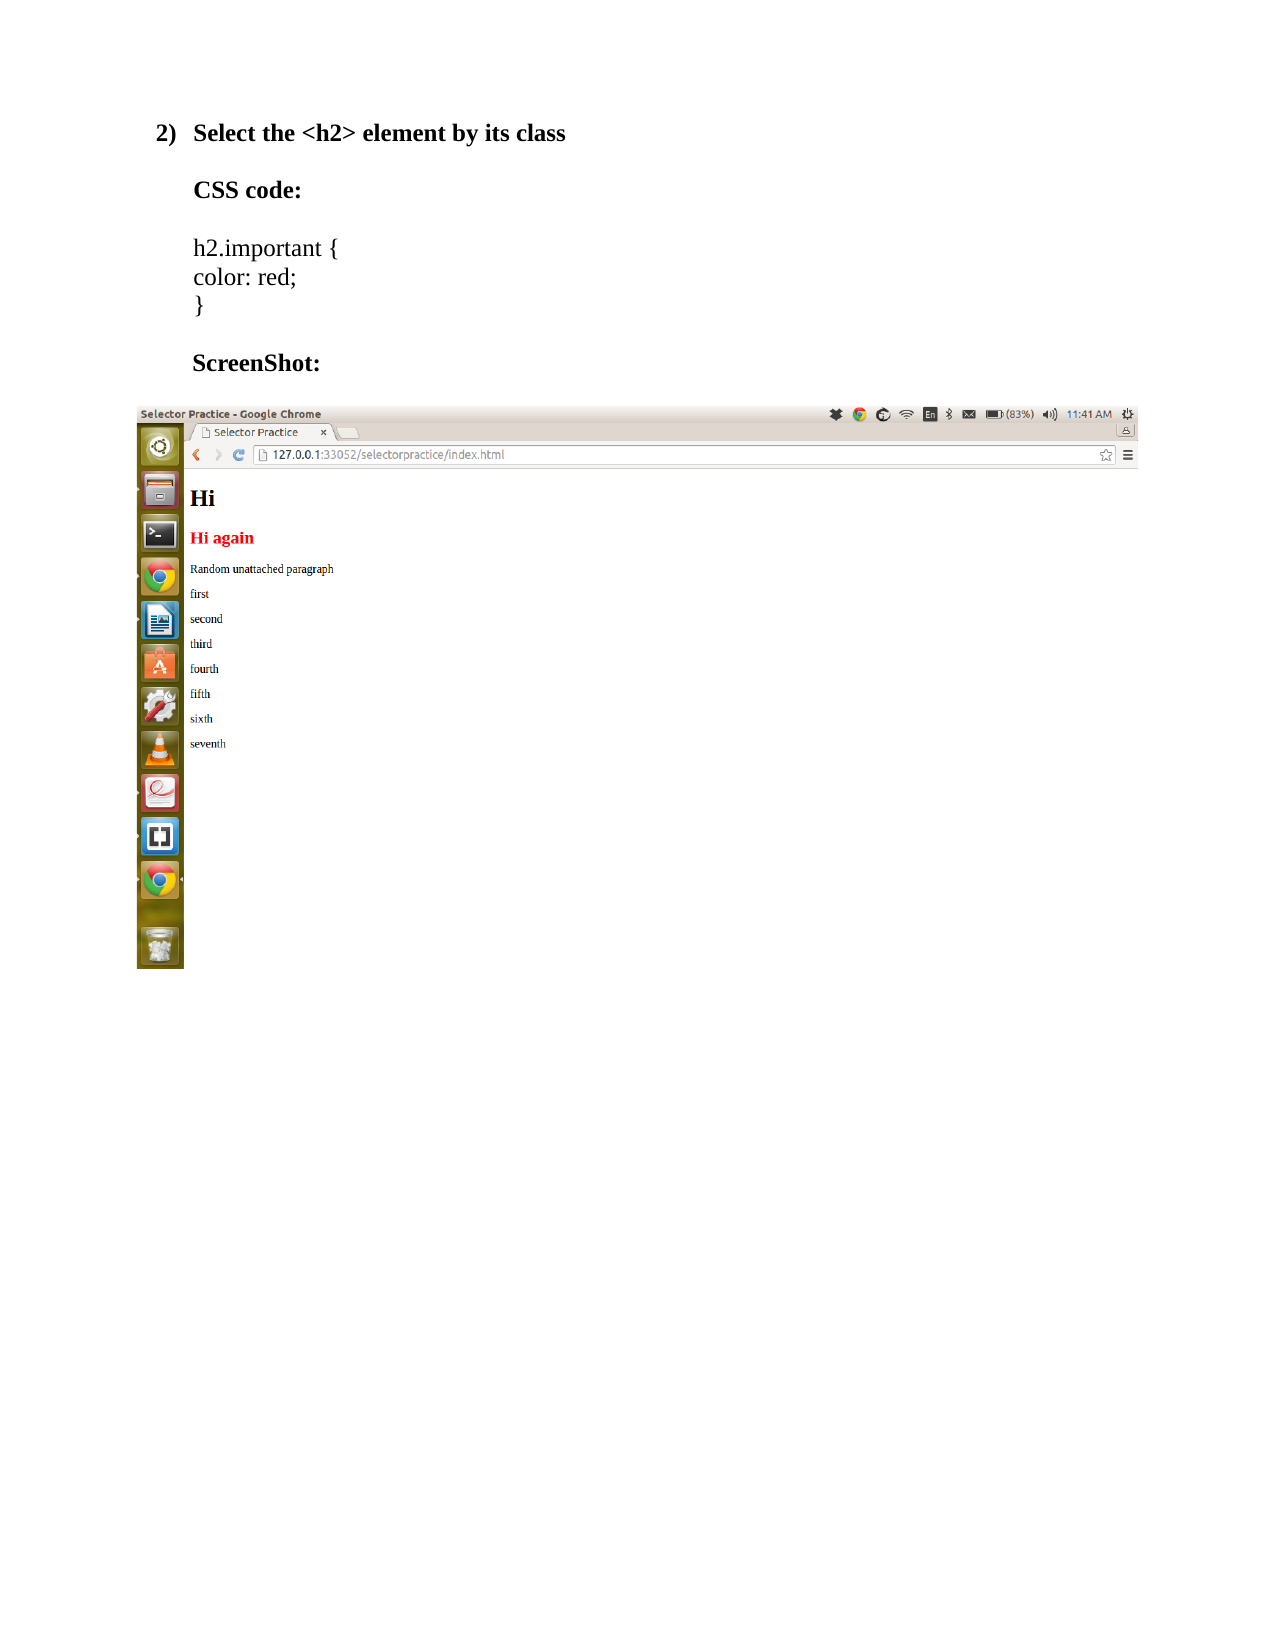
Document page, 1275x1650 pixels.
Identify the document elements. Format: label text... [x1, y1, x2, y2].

list Select the <h2> element by its class [156, 118, 1157, 147]
list CSS code: [156, 176, 1157, 204]
list color: red; [156, 262, 1157, 291]
picture [136, 405, 1139, 969]
list h2.important { [156, 233, 1157, 262]
list } [156, 291, 1157, 319]
text ScreenShot: [118, 348, 1157, 377]
